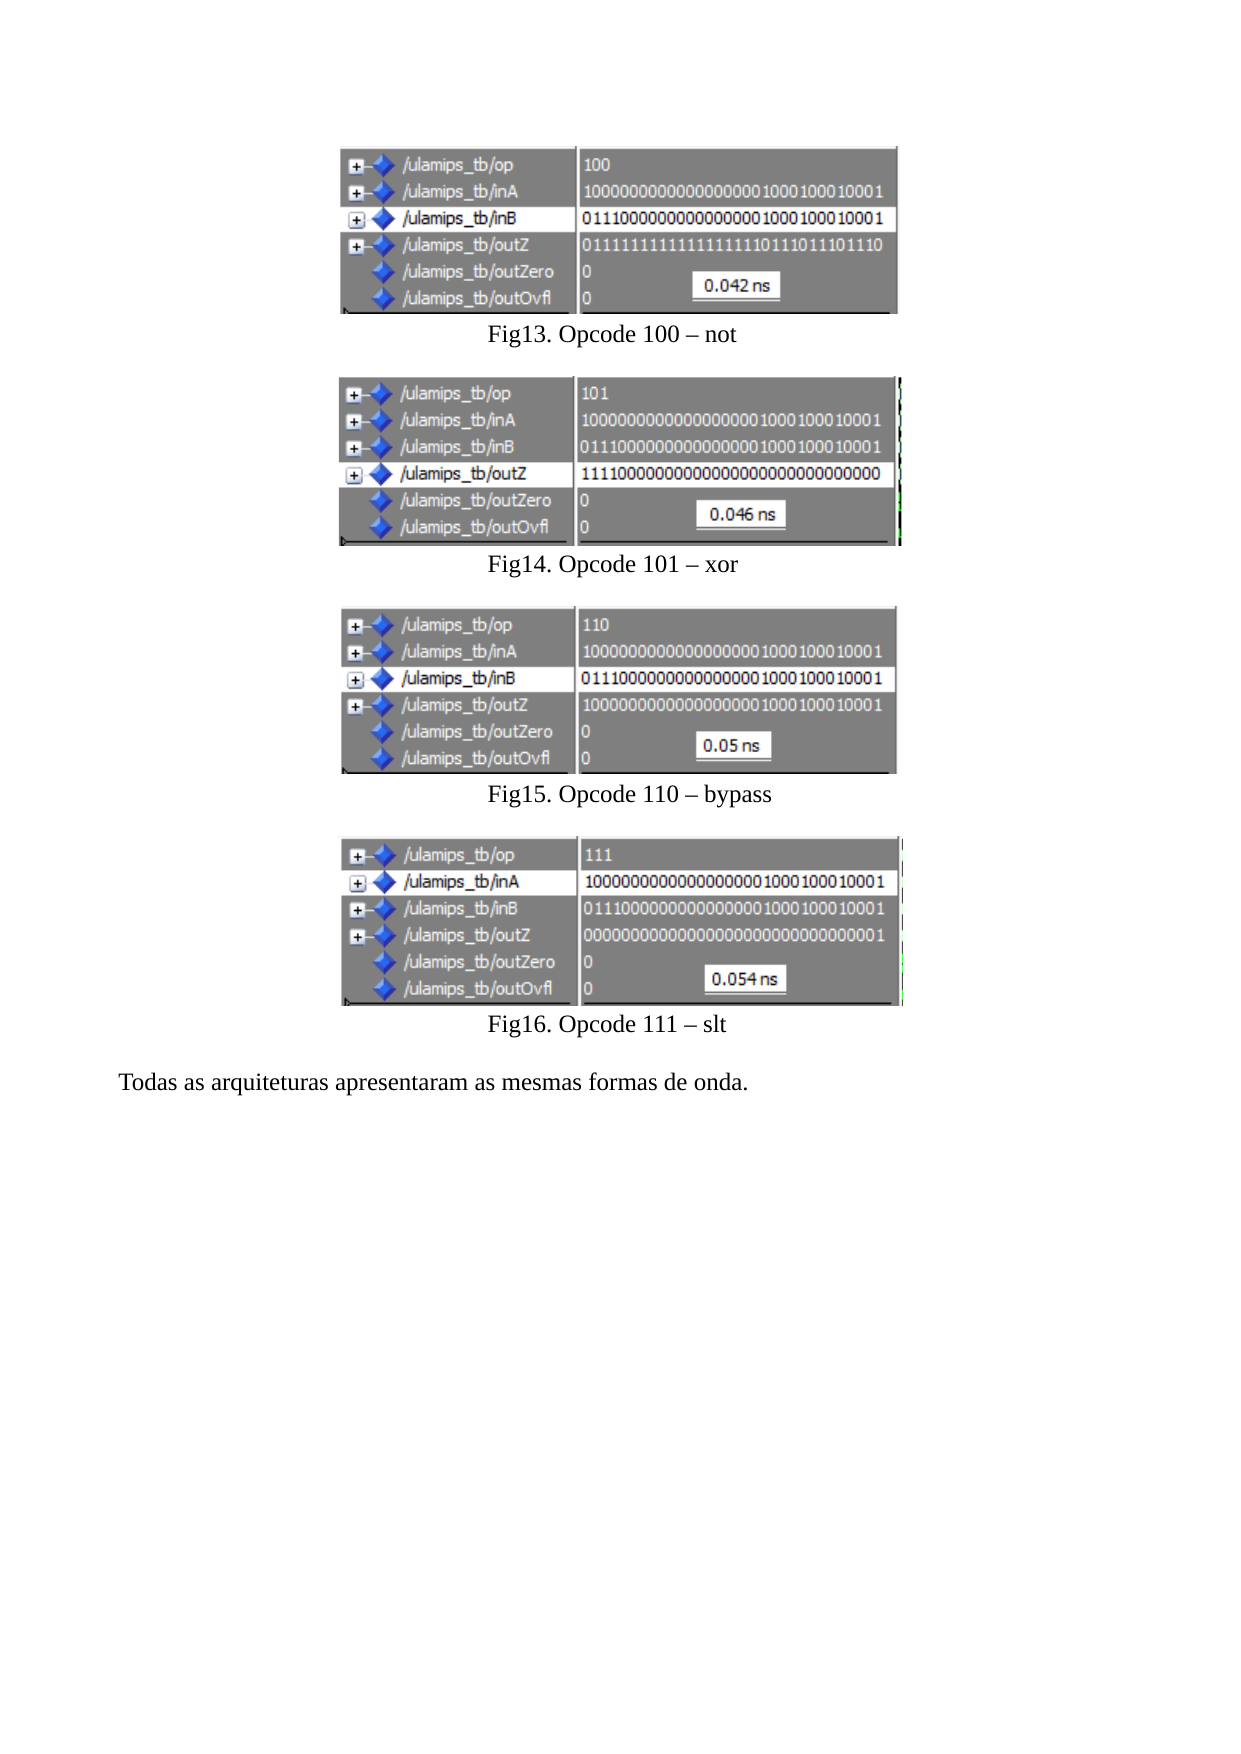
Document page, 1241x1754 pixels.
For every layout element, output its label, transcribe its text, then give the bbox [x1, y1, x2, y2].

text Fig13. Opcode 100 – not [118, 319, 1122, 348]
picture [338, 376, 902, 546]
text Todas as arquiteturas apresentaram as mesmas formas de onda. [118, 1067, 1122, 1096]
picture [339, 146, 901, 314]
picture [341, 606, 899, 774]
text Fig16. Opcode 111 – slt [118, 1009, 1122, 1038]
text Fig15. Opcode 110 – bypass [118, 779, 1122, 808]
text Fig14. Opcode 101 – xor [118, 549, 1122, 578]
picture [337, 836, 903, 1006]
